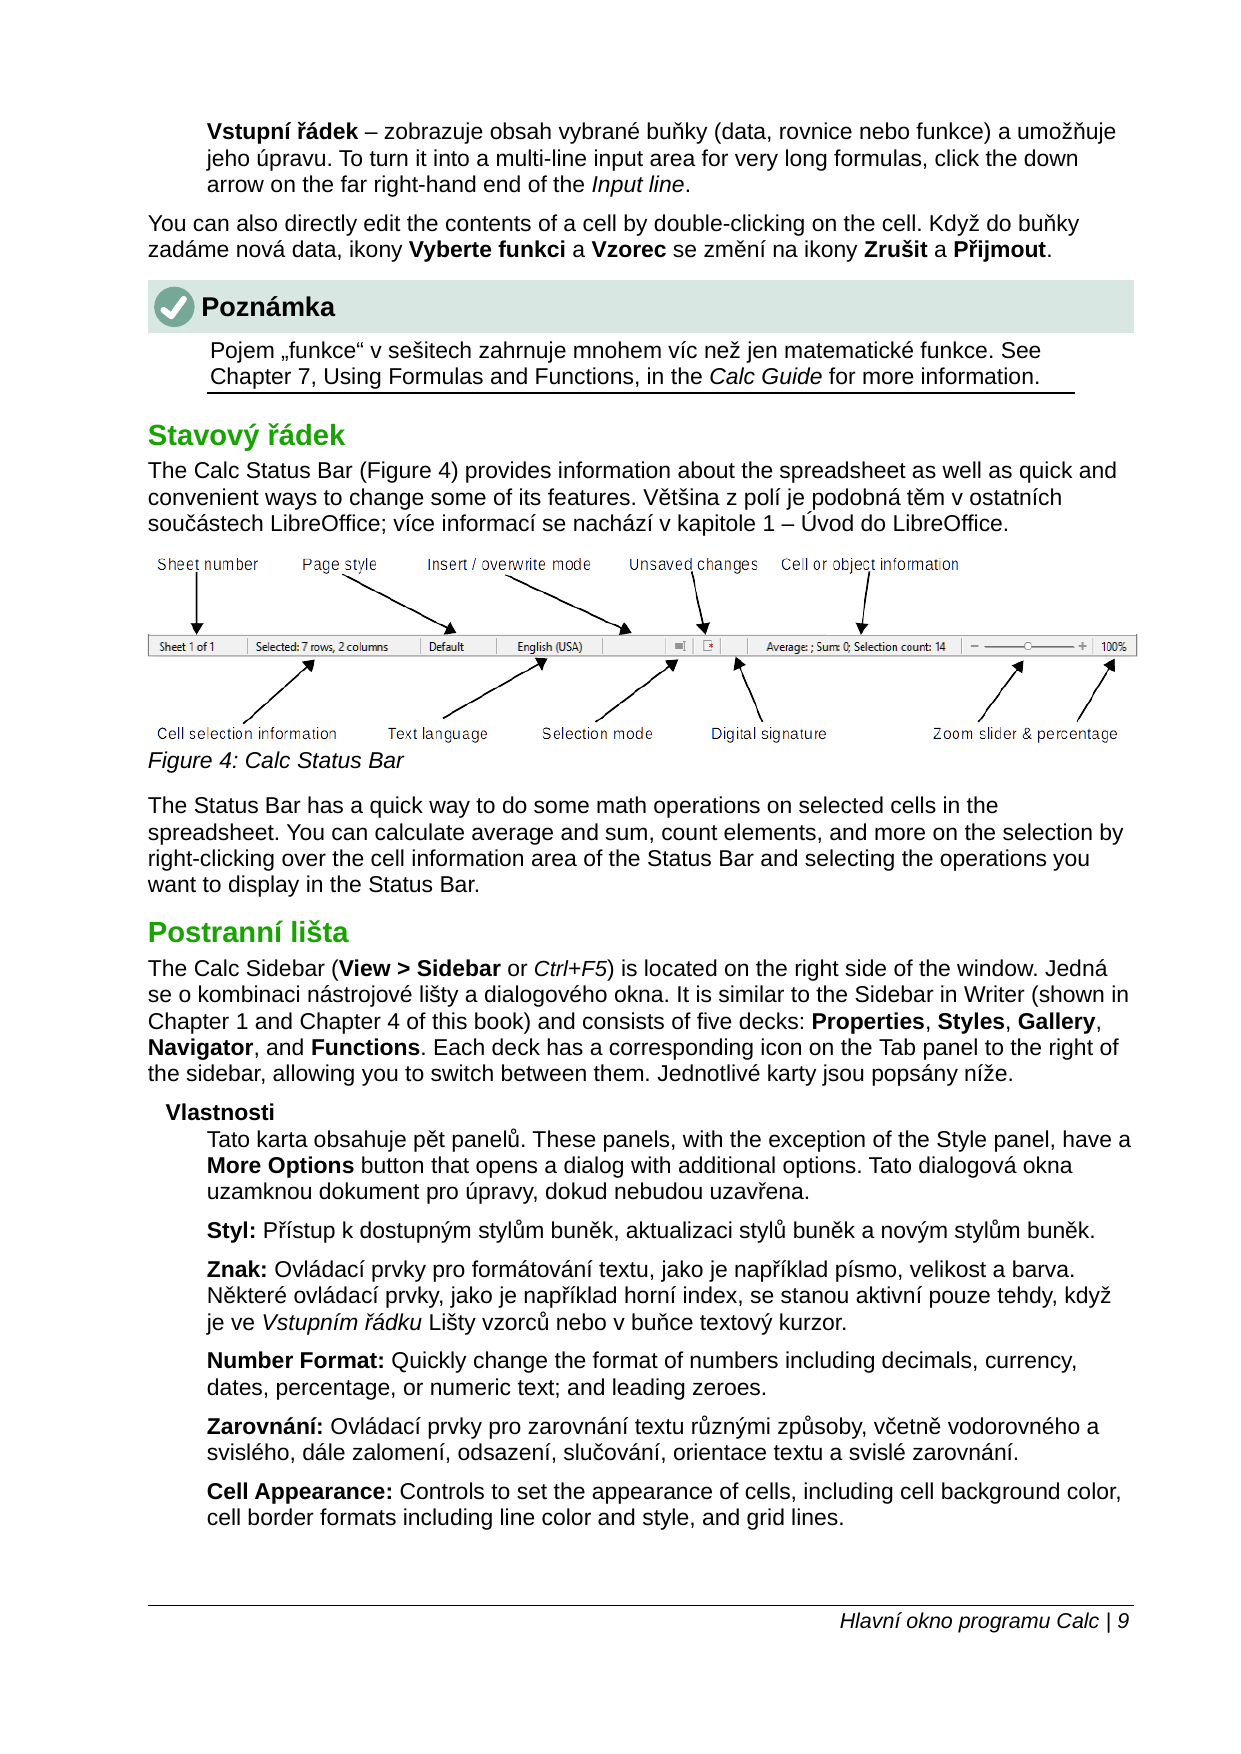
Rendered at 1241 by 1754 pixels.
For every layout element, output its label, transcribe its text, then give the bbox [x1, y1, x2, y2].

text Znak: Ovládací prvky pro formátování textu, jako je například písmo, velikost a barva. Některé ovládací prvky, jako je například horní index, se stanou aktivní pouze tehdy, když je ve Vstupním řádku Lišty vzorců nebo v buňce textový kurzor. [207, 1256, 1134, 1335]
subtitle Poznámka [148, 280, 1134, 333]
text Zarovnání: Ovládací prvky pro zarovnání textu různými způsoby, včetně vodorovného a svislého, dále zalomení, odsazení, slučování, orientace textu a svislé zarovnání. [207, 1413, 1134, 1465]
text Vstupní řádek – zobrazuje obsah vybrané buňky (data, rovnice nebo funkce) a umožňuje jeho úpravu. To turn it into a multi-line input area for very long formulas, click the down arrow on the far right-hand end of the Input line. [207, 118, 1134, 197]
text Styl: Přístup k dostupným stylům buněk, aktualizaci stylů buněk a novým stylům buněk. [207, 1217, 1134, 1243]
subtitle Postranní lišta [148, 915, 1134, 949]
text You can also directly edit the contents of a cell by double-clicking on the cell. Když do buňky zadáme nová data, ikony Vyberte funkci a Vzorec se změní na ikony Zrušit a Přijmout. [148, 210, 1134, 262]
text The Status Bar has a quick way to do some math operations on selected cells in the spreadsheet. You can calculate average and sum, count elements, and more on the selection by right-clicking over the cell information area of the Status Bar and selecting the operations you want to display in the Status Bar. [148, 792, 1134, 898]
text Tato karta obsahuje pět panelů. These panels, with the exception of the Style panel, have a More Options button that opens a dialog with additional options. Tato dialogová okna uzamknou dokument pro úpravy, dokud nebudou uzavřena. [207, 1126, 1134, 1204]
text The Calc Status Bar (Figure 4) provides information about the spreadsheet as well as quick and convenient ways to change some of its features. Většina z polí je podobná těm v ostatních součástech LibreOffice; více informací se nachází v kapitole 1 – Úvod do LibreOffice. [148, 457, 1134, 537]
text Cell Appearance: Controls to set the appearance of cells, including cell background color, cell border formats including line color and style, and grid lines. [207, 1478, 1134, 1531]
text Vlastnosti [165, 1099, 1134, 1126]
text Number Format: Quickly change the format of numbers including decimals, currency, dates, percentage, or numeric text; and leading zeroes. [207, 1347, 1134, 1400]
text The Calc Sidebar (View > Sidebar or Ctrl+F5) is located on the right side of the window. Jedná se o kombinaci nástrojové lišty a dialogového okna. It is similar to the Sidebar in Writer (shown in Chapter 1 and Chapter 4 of this book) and consists of five decks: Properties, Styles, Gallery, Navigator, and Functions. Each deck has a corresponding icon on the Tab panel to the right of the sidebar, allowing you to switch between them. Jednotlivé karty jsou popsány níže. [148, 955, 1134, 1087]
text Pojem „funkce“ v sešitech zahrnuje mnohem víc než jen matematické funkce. See Chapter 7, Using Formulas and Functions, in the Calc Guide for more information. [207, 333, 1075, 392]
picture [147, 549, 1138, 747]
subtitle Stavový řádek [148, 418, 1134, 452]
text Figure 4: Calc Status Bar [148, 747, 1137, 773]
